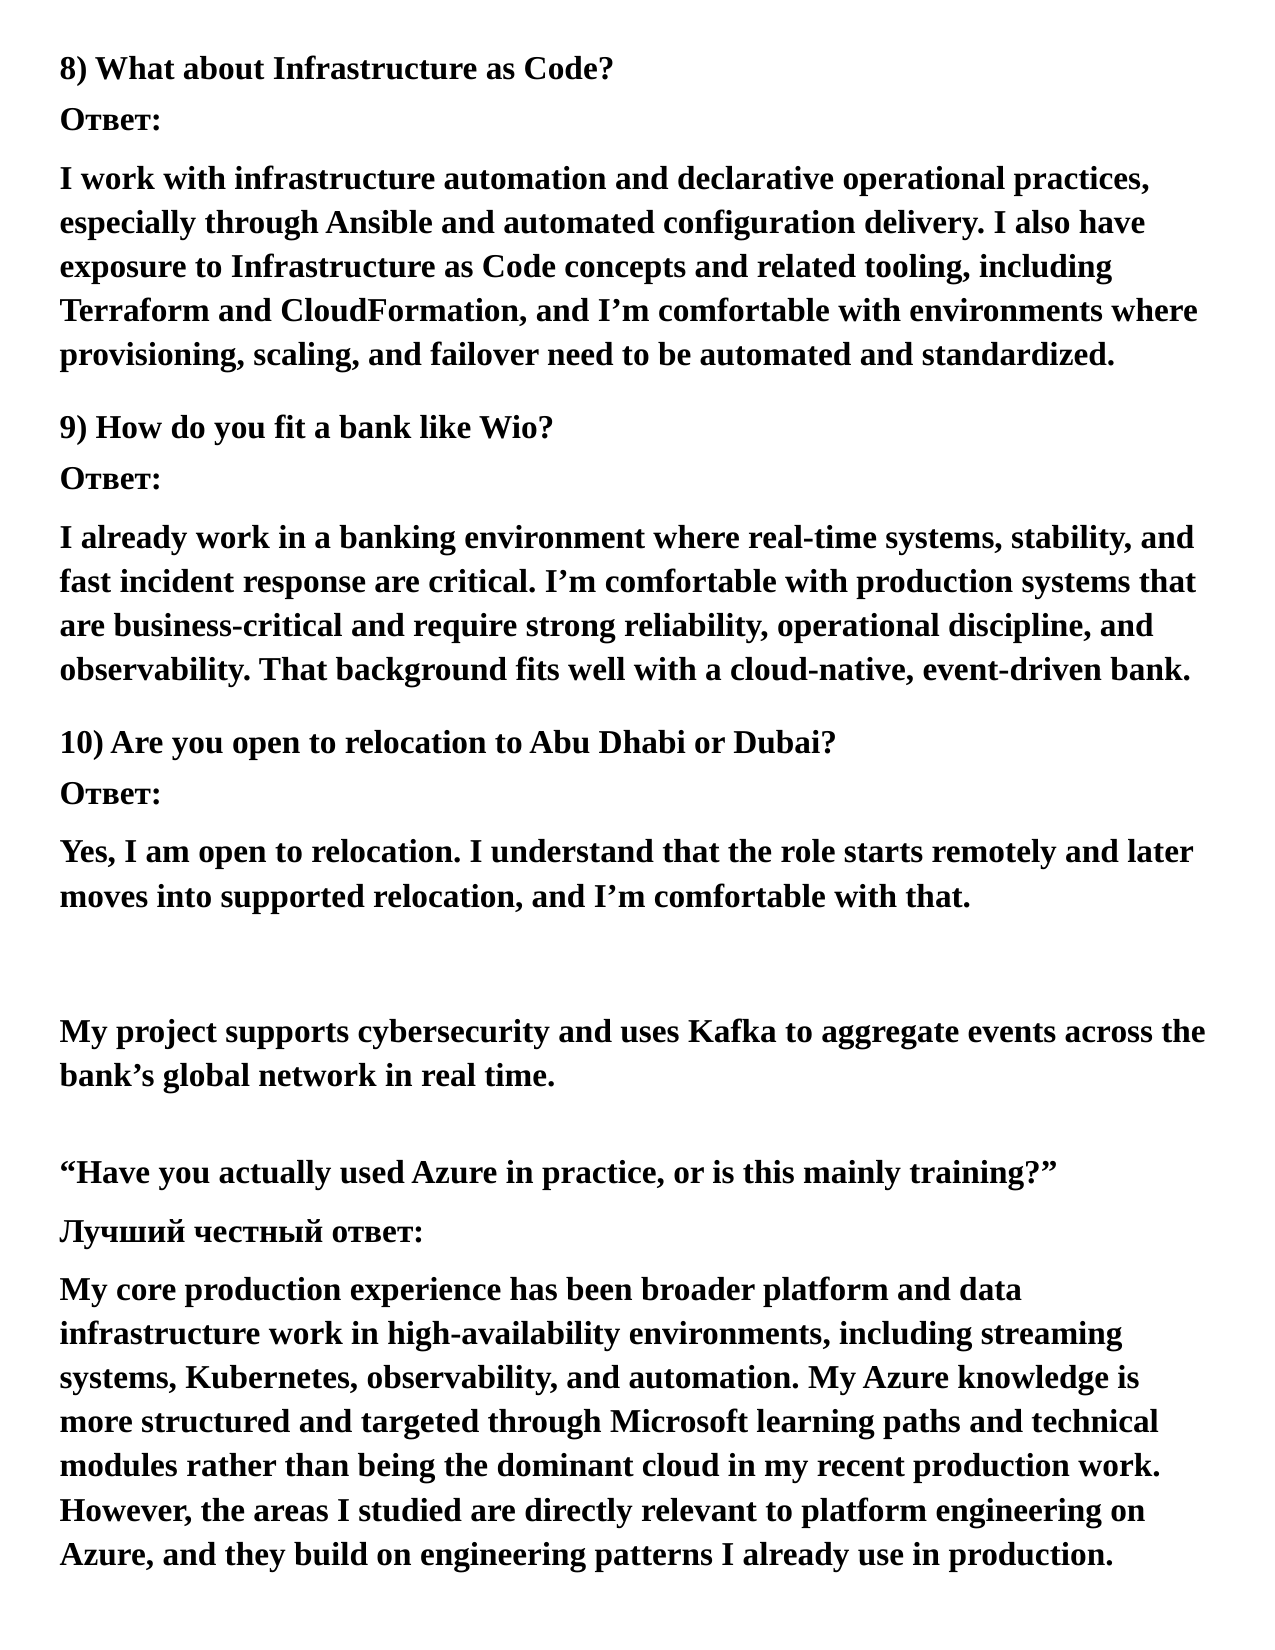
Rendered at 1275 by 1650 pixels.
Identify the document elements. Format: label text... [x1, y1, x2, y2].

subtitle 10) Are you open to relocation to Abu Dhabi or Dubai? [59, 722, 1212, 761]
subtitle 9) How do you fit a bank like Wio? [59, 407, 1212, 446]
text Ответ: [59, 99, 1212, 138]
text Ответ: [59, 458, 1212, 497]
text My core production experience has been broader platform and data infrastructure work in high-availability environments, including streaming systems, Kubernetes, observability, and automation. My Azure knowledge is more structured and targeted through Microsoft learning paths and technical modules rather than being the dominant cloud in my recent production work. However, the areas I studied are directly relevant to platform engineering on Azure, and they build on engineering patterns I already use in production. [59, 1269, 1212, 1572]
text Лучший честный ответ: [59, 1211, 1212, 1249]
text I already work in a banking environment where real-time systems, stability, and fast incident response are critical. I’m comfortable with production systems that are business-critical and require strong reliability, operational discipline, and observability. That background fits well with a cloud-native, event-driven bank. [59, 517, 1212, 687]
subtitle 8) What about Infrastructure as Code? [59, 48, 1212, 87]
text “Have you actually used Azure in practice, or is this mainly training?” [59, 1152, 1212, 1191]
text My project supports cybersecurity and uses Kafka to aggregate events across the bank’s global network in real time. [59, 1011, 1212, 1093]
text I work with infrastructure automation and declarative operational practices, especially through Ansible and automated configuration delivery. I also have exposure to Infrastructure as Code concepts and related tooling, including Terraform and CloudFormation, and I’m comfortable with environments where provisioning, scaling, and failover need to be automated and standardized. [59, 158, 1212, 372]
text Yes, I am open to relocation. I understand that the role starts remotely and later moves into supported relocation, and I’m comfortable with that. [59, 832, 1212, 914]
text Ответ: [59, 773, 1212, 811]
